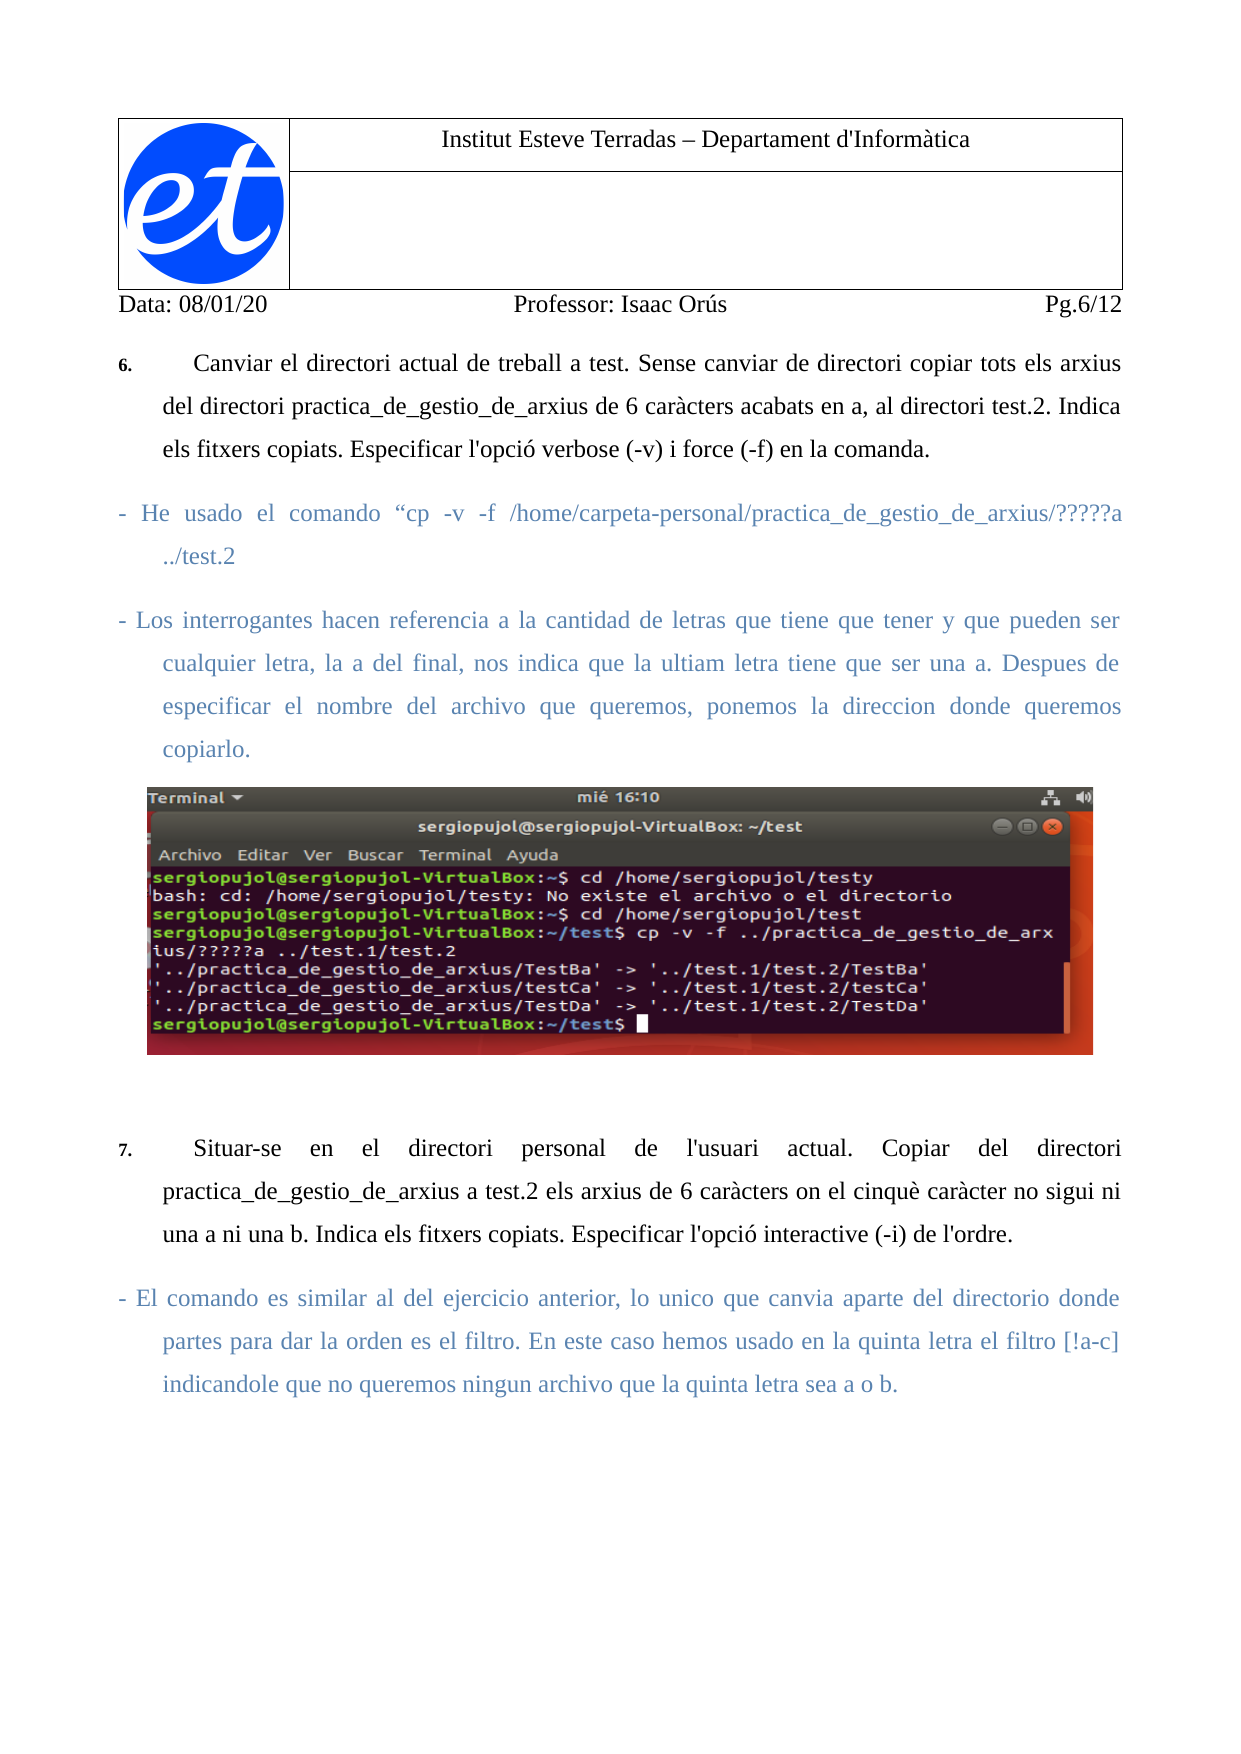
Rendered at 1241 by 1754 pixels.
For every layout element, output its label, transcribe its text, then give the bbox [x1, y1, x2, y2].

text - He usado el comando “cp -v -f /home/carpeta-personal/practica_de_gestio_de_arxius/?????a ../test.2 [118, 498, 1122, 570]
picture [123, 123, 284, 284]
list Situar-se en el directori personal de l'usuari actual. Copiar del directori practica_de_gestio_de_arxius a test.2 els arxius de 6 caràcters on el cinquè caràcter no sigui ni una a ni una b. Indica els fitxers copiats. Especificar l'opció interactive (-i) de l'ordre. [118, 1133, 1122, 1248]
text - Los interrogantes hacen referencia a la cantidad de letras que tiene que tener y que pueden ser cualquier letra, la a del final, nos indica que la ultiam letra tiene que ser una a. Despues de especificar el nombre del archivo que queremos, ponemos la direccion donde queremos copiarlo. [118, 605, 1122, 763]
picture [147, 787, 1094, 1055]
text - El comando es similar al del ejercicio anterior, lo unico que canvia aparte del directorio donde partes para dar la orden es el filtro. En este caso hemos usado en la quinta letra el filtro [!a-c] indicandole que no queremos ningun archivo que la quinta letra sea a o b. [118, 1283, 1122, 1398]
list Canviar el directori actual de treball a test. Sense canviar de directori copiar tots els arxius del directori practica_de_gestio_de_arxius de 6 caràcters acabats en a, al directori test.2. Indica els fitxers copiats. Especificar l'opció verbose (-v) i force (-f) en la comanda. [118, 348, 1122, 463]
